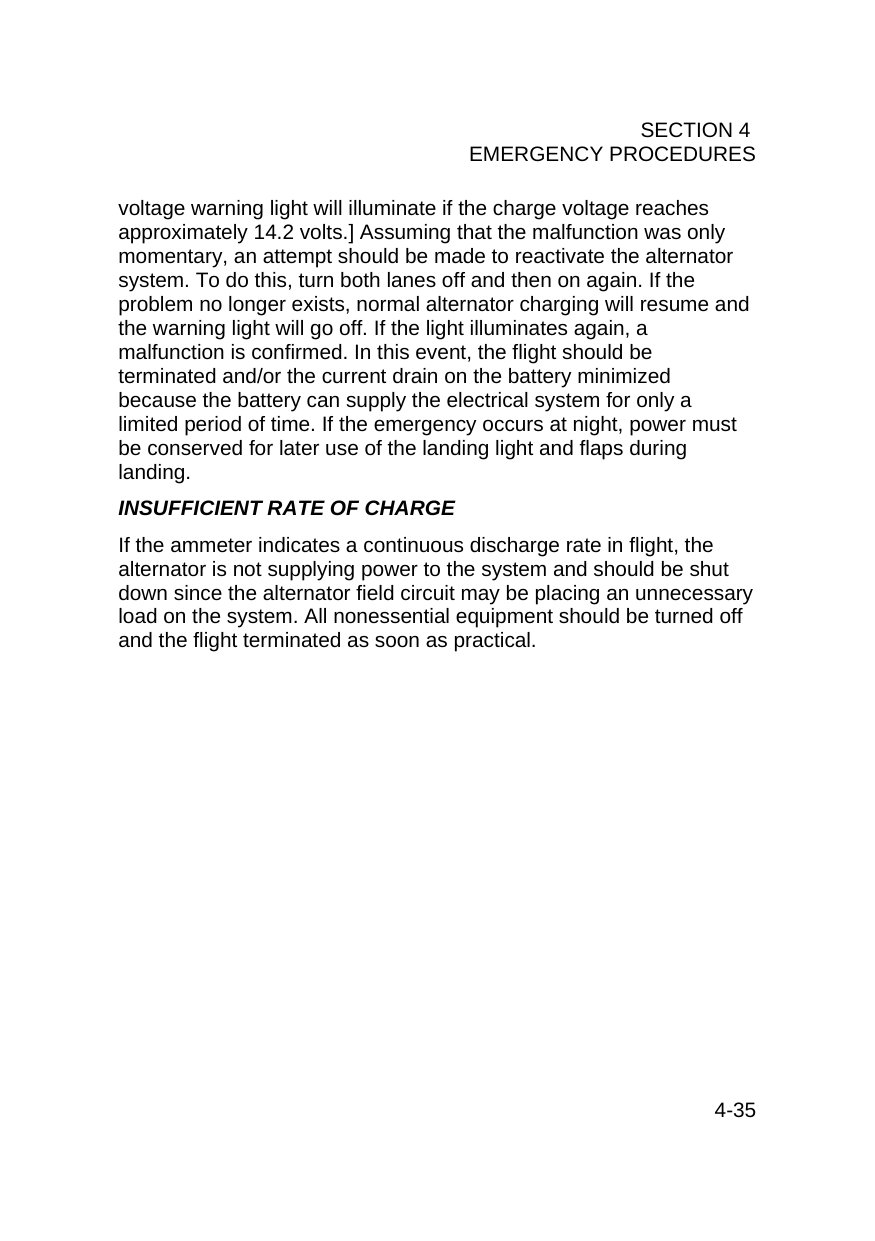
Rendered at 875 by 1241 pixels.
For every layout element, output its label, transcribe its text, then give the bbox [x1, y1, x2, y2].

text If the ammeter indicates a continuous discharge rate in flight, the alternator is not supplying power to the system and should be shut down since the alternator field circuit may be placing an unnecessary load on the system. All nonessential equipment should be turned off and the flight terminated as soon as practical. [118, 532, 756, 652]
text voltage warning light will illuminate if the charge voltage reaches approximately 14.2 volts.] Assuming that the malfunction was only momentary, an attempt should be made to reactivate the alternator system. To do this, turn both lanes off and then on again. If the problem no longer exists, normal alternator charging will resume and the warning light will go off. If the light illuminates again, a malfunction is confirmed. In this event, the flight should be terminated and/or the current drain on the battery minimized because the battery can supply the electrical system for only a limited period of time. If the emergency occurs at night, power must be conserved for later use of the landing light and flaps during landing. [118, 196, 756, 483]
subtitle INSUFFICIENT RATE OF CHARGE [118, 496, 756, 520]
